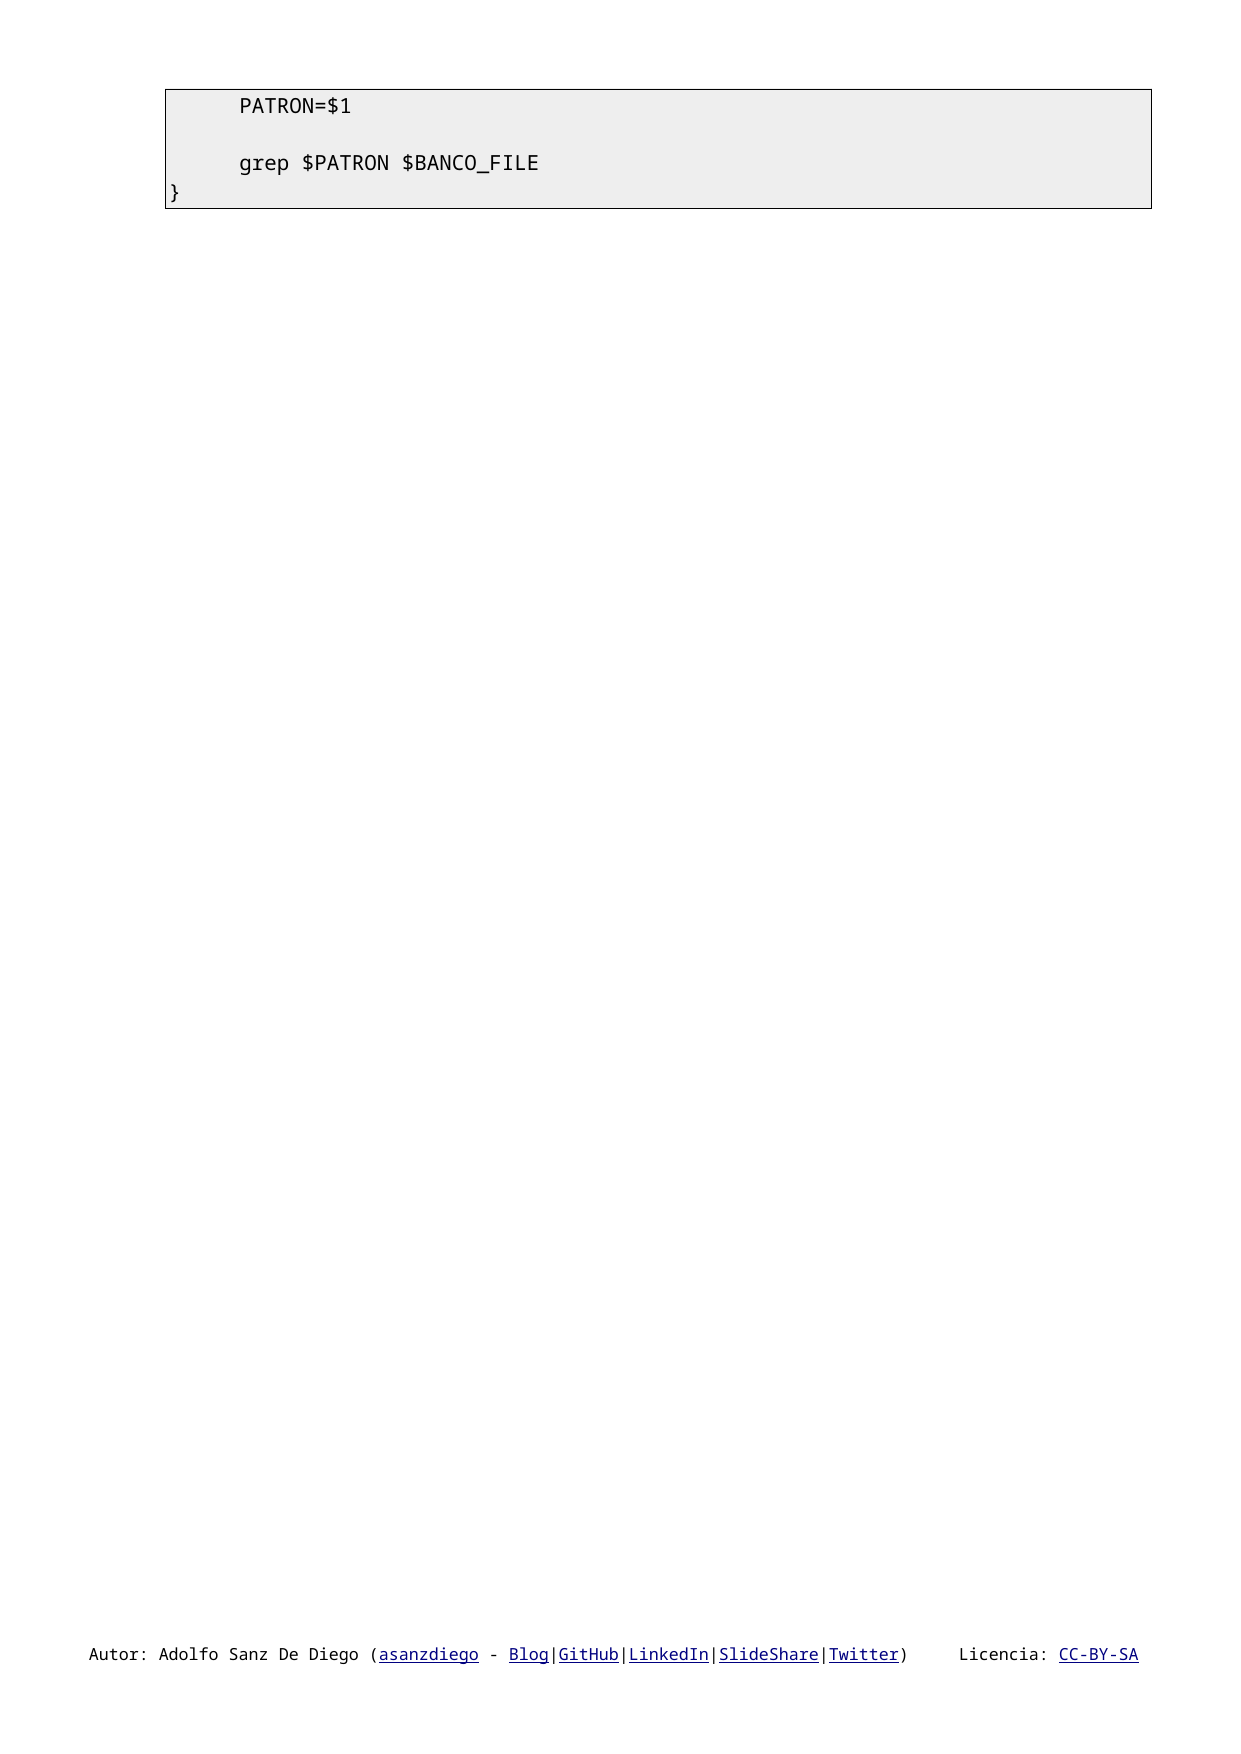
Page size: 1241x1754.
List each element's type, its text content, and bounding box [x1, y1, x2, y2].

text grep $PATRON $BANCO_FILE [166, 145, 1151, 174]
text PATRON=$1 [166, 90, 1151, 117]
text } [166, 174, 1151, 208]
